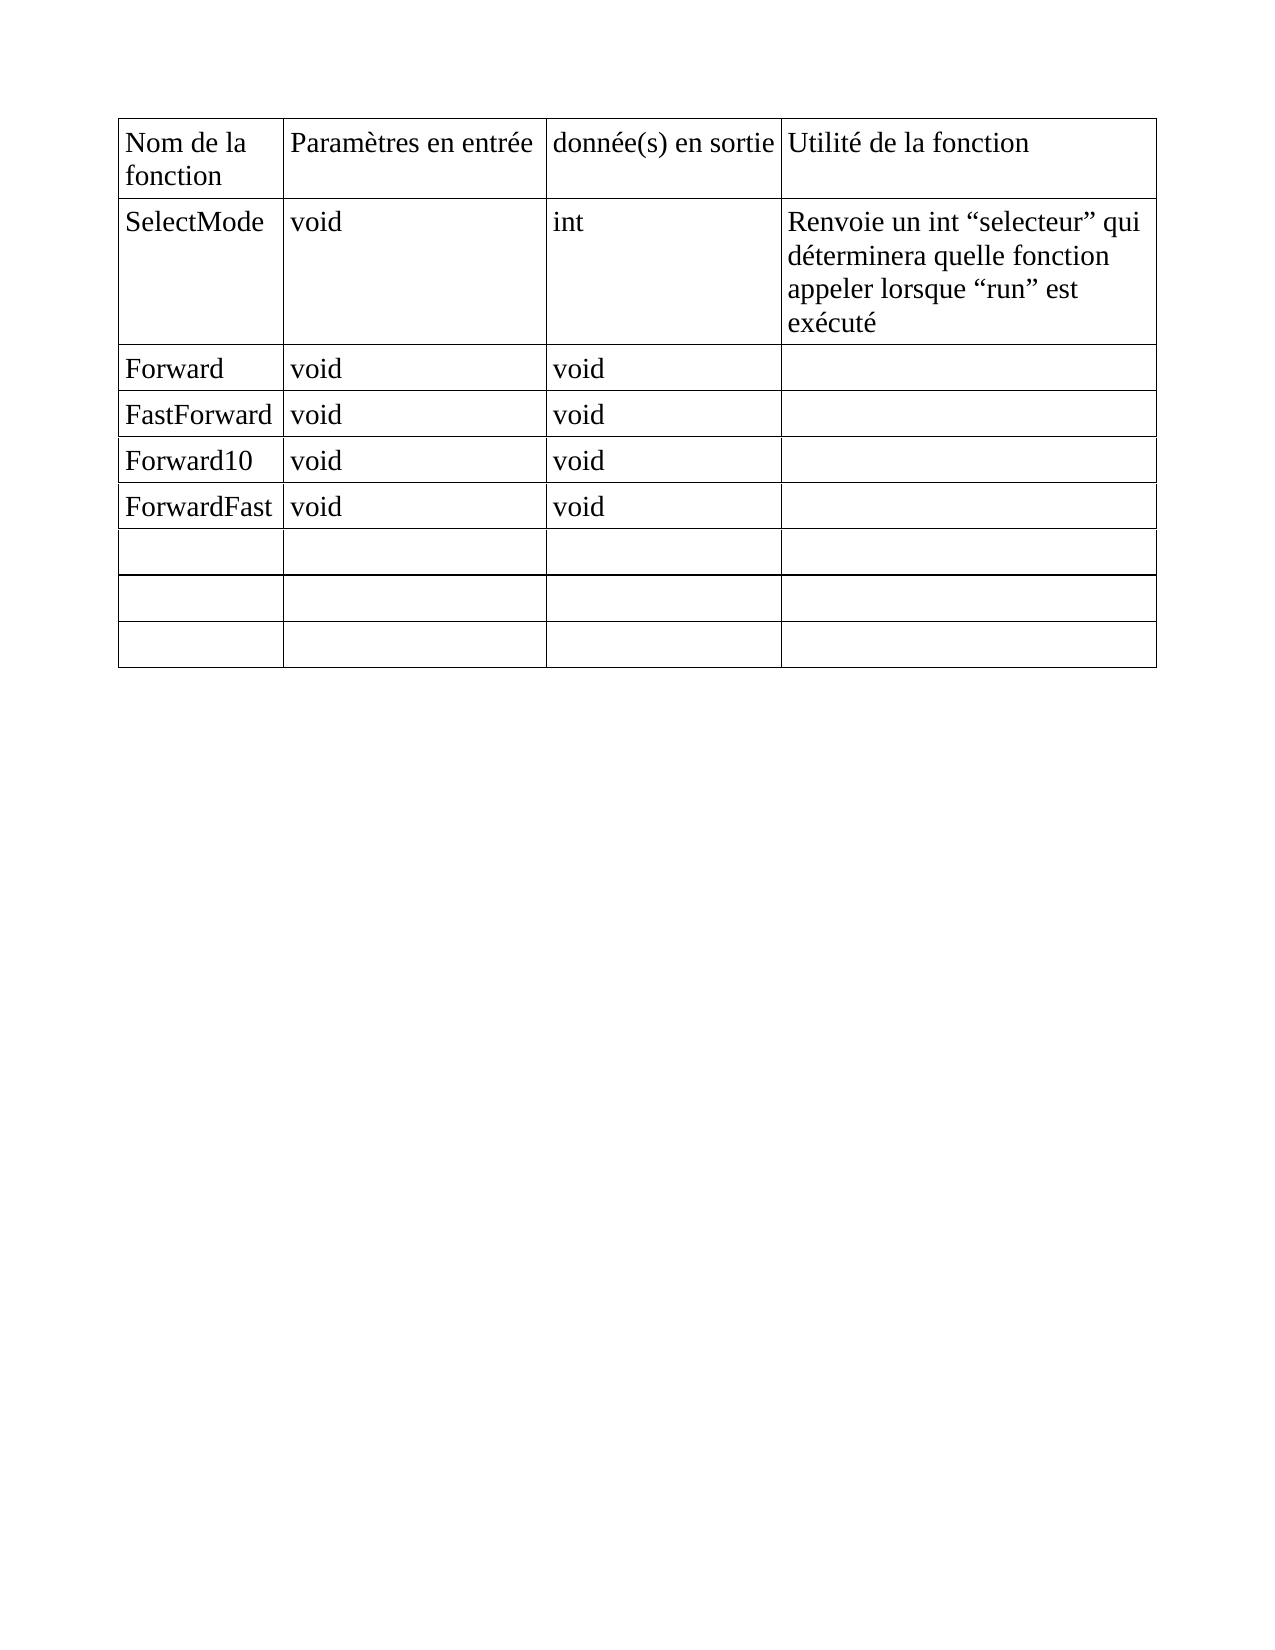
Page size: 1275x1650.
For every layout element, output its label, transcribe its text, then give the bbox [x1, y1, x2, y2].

table_cell [284, 530, 546, 574]
table_cell [782, 484, 1156, 528]
table_cell Renvoie un int “selecteur” qui déterminera quelle fonction appeler lorsque “run” est exécuté [782, 199, 1156, 344]
table_cell void [284, 484, 546, 528]
table_cell void [547, 484, 781, 528]
table_cell [547, 576, 781, 621]
table_cell [284, 622, 546, 667]
table_cell SelectMode [119, 199, 283, 344]
table_cell void [284, 391, 546, 436]
table_cell FastForward [119, 391, 283, 436]
table_cell [782, 530, 1156, 574]
table_cell [547, 622, 781, 667]
table_cell void [284, 199, 546, 344]
table_cell Forward10 [119, 438, 283, 482]
table_cell void [547, 438, 781, 482]
table_header Paramètres en entrée [284, 119, 546, 198]
table_cell [782, 622, 1156, 667]
table_cell [119, 622, 283, 667]
table_cell [782, 438, 1156, 482]
table_header donnée(s) en sortie [547, 119, 781, 198]
table_cell [547, 530, 781, 574]
table_cell void [284, 345, 546, 390]
table_cell [782, 391, 1156, 436]
table_cell void [284, 438, 546, 482]
table_header Nom de la fonction [119, 119, 283, 198]
table_header Utilité de la fonction [782, 119, 1156, 198]
table_cell void [547, 391, 781, 436]
table_cell void [547, 345, 781, 390]
table_cell [119, 576, 283, 621]
table_cell int [547, 199, 781, 344]
table_cell [782, 576, 1156, 621]
table_cell ForwardFast [119, 484, 283, 528]
table_cell Forward [119, 345, 283, 390]
table_cell [782, 345, 1156, 390]
table_cell [284, 576, 546, 621]
table_cell [119, 530, 283, 574]
